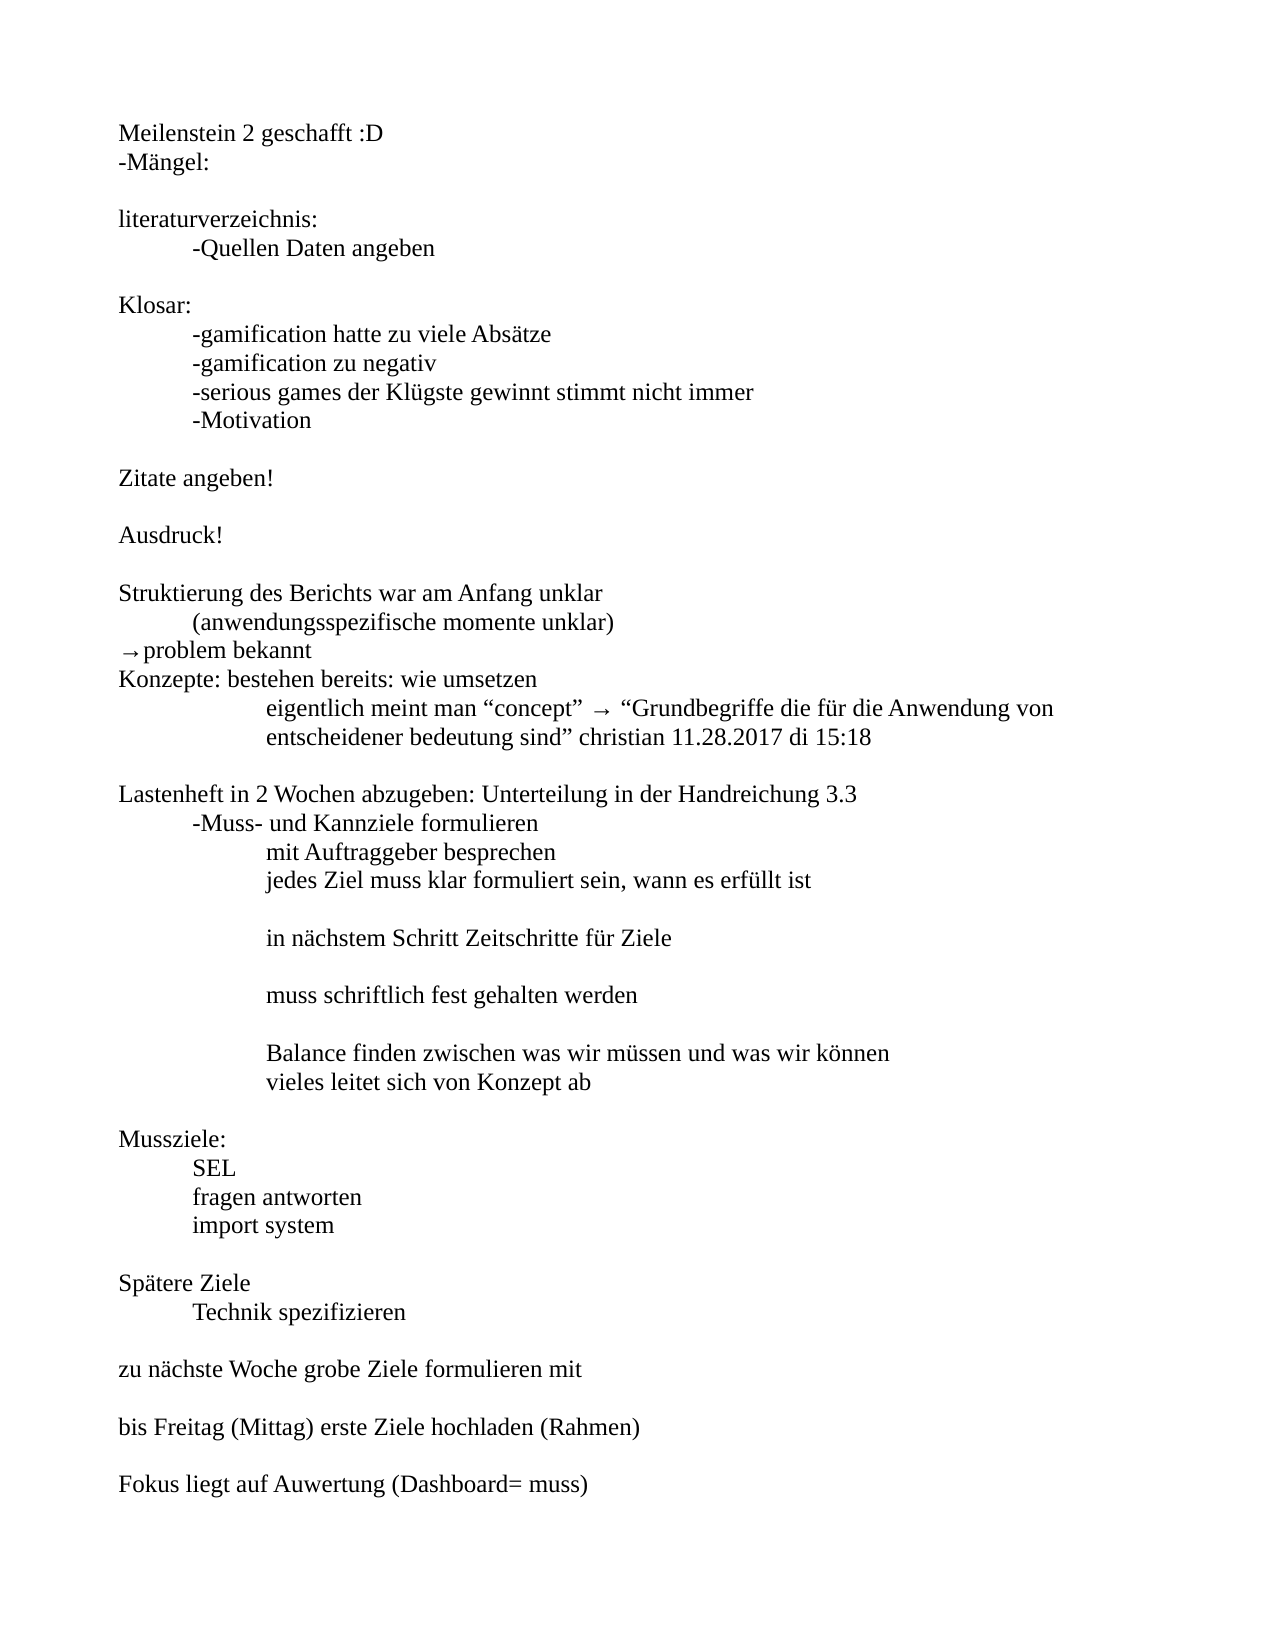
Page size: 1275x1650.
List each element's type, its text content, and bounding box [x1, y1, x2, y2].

text in nächstem Schritt Zeitschritte für Ziele [118, 923, 1157, 952]
text Technik spezifizieren [118, 1297, 1157, 1326]
text -Motivation [118, 406, 1157, 434]
text mit Auftraggeber besprechen [118, 837, 1157, 866]
text -Quellen Daten angeben [118, 233, 1157, 262]
text import system [118, 1211, 1157, 1239]
text literaturverzeichnis: [118, 204, 1157, 233]
text →problem bekannt [118, 636, 1157, 664]
text -Muss- und Kannziele formulieren [118, 808, 1157, 837]
text -gamification zu negativ [118, 348, 1157, 377]
text Lastenheft in 2 Wochen abzugeben: Unterteilung in der Handreichung 3.3 [118, 779, 1157, 808]
text (anwendungsspezifische momente unklar) [118, 607, 1157, 636]
text -Mängel: [118, 147, 1157, 176]
text Zitate angeben! [118, 463, 1157, 492]
text vieles leitet sich von Konzept ab [118, 1067, 1157, 1096]
text zu nächste Woche grobe Ziele formulieren mit [118, 1354, 1157, 1383]
text Ausdruck! [118, 521, 1157, 549]
text bis Freitag (Mittag) erste Ziele hochladen (Rahmen) [118, 1412, 1157, 1441]
text Meilenstein 2 geschafft :D [118, 118, 1157, 147]
text SEL [118, 1153, 1157, 1182]
text eigentlich meint man “concept” → “Grundbegriffe die für die Anwendung von entscheidener bedeutung sind” christian 11.28.2017 di 15:18 [118, 693, 1157, 751]
text -serious games der Klügste gewinnt stimmt nicht immer [118, 377, 1157, 406]
text Spätere Ziele [118, 1268, 1157, 1297]
text Struktierung des Berichts war am Anfang unklar [118, 578, 1157, 607]
text fragen antworten [118, 1182, 1157, 1211]
text Mussziele: [118, 1124, 1157, 1153]
text Fokus liegt auf Auwertung (Dashboard= muss) [118, 1469, 1157, 1498]
text Konzepte: bestehen bereits: wie umsetzen [118, 664, 1157, 693]
text Klosar: [118, 291, 1157, 319]
text Balance finden zwischen was wir müssen und was wir können [118, 1038, 1157, 1067]
text jedes Ziel muss klar formuliert sein, wann es erfüllt ist [118, 866, 1157, 894]
text muss schriftlich fest gehalten werden [118, 981, 1157, 1009]
text -gamification hatte zu viele Absätze [118, 319, 1157, 348]
